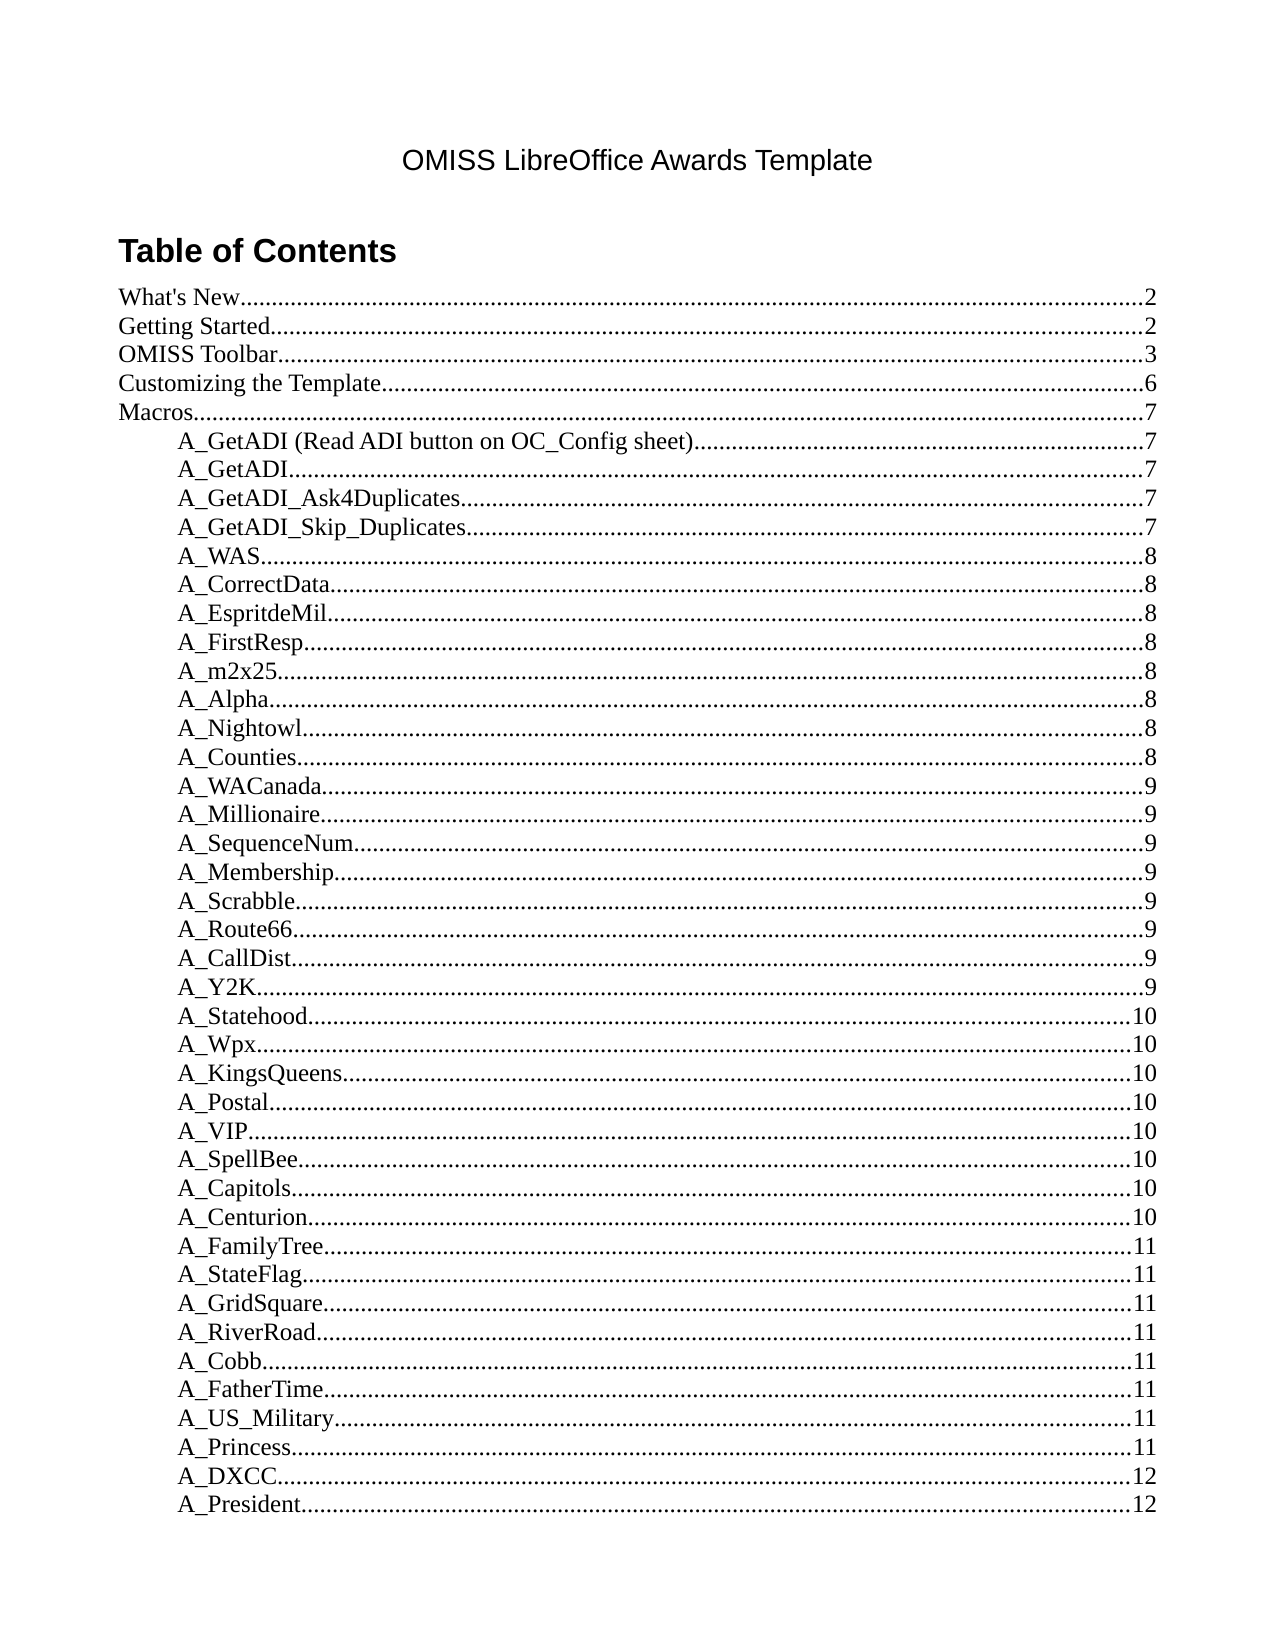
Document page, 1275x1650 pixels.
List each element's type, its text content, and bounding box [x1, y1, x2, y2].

text A_Nightowl 8 [177, 713, 1157, 742]
text A_Capitols 10 [177, 1173, 1157, 1202]
text A_FirstResp 8 [177, 627, 1157, 656]
text A_Postal 10 [177, 1087, 1157, 1116]
text A_Membership 9 [177, 857, 1157, 886]
text A_SpellBee 10 [177, 1144, 1157, 1173]
subtitle Table of Contents [118, 231, 1157, 269]
text What's New 2 [118, 282, 1157, 311]
text A_Scrabble 9 [177, 886, 1157, 914]
text A_Route66 9 [177, 914, 1157, 943]
text A_CallDist 9 [177, 943, 1157, 972]
text A_WAS 8 [177, 541, 1157, 569]
text A_Statehood 10 [177, 1001, 1157, 1029]
text A_Millionaire 9 [177, 799, 1157, 828]
text A_Wpx 10 [177, 1029, 1157, 1058]
text Macros 7 [118, 397, 1157, 426]
text Getting Started 2 [118, 311, 1157, 339]
text A_President 12 [177, 1489, 1157, 1518]
text A_StateFlag 11 [177, 1259, 1157, 1288]
text A_GetADI 7 [177, 454, 1157, 483]
text A_FatherTime 11 [177, 1374, 1157, 1403]
text A_SequenceNum 9 [177, 828, 1157, 857]
text A_Alpha 8 [177, 684, 1157, 713]
text A_US_Military 11 [177, 1403, 1157, 1432]
text A_Cobb 11 [177, 1346, 1157, 1374]
text A_RiverRoad 11 [177, 1317, 1157, 1346]
text A_DXCC 12 [177, 1461, 1157, 1489]
text OMISS Toolbar 3 [118, 339, 1157, 368]
text A_Centurion 10 [177, 1202, 1157, 1231]
text A_GetADI (Read ADI button on OC_Config sheet) 7 [177, 426, 1157, 454]
text A_FamilyTree 11 [177, 1231, 1157, 1259]
text A_Y2K 9 [177, 972, 1157, 1001]
text A_Counties 8 [177, 742, 1157, 771]
text A_CorrectData 8 [177, 569, 1157, 598]
text A_KingsQueens 10 [177, 1058, 1157, 1087]
text A_GetADI_Skip_Duplicates 7 [177, 512, 1157, 541]
text A_WACanada 9 [177, 771, 1157, 799]
text A_GetADI_Ask4Duplicates 7 [177, 483, 1157, 512]
text A_m2x25 8 [177, 656, 1157, 684]
text A_EspritdeMil 8 [177, 598, 1157, 627]
text A_Princess 11 [177, 1432, 1157, 1461]
text A_VIP 10 [177, 1116, 1157, 1144]
text Customizing the Template 6 [118, 368, 1157, 397]
text A_GridSquare 11 [177, 1288, 1157, 1317]
